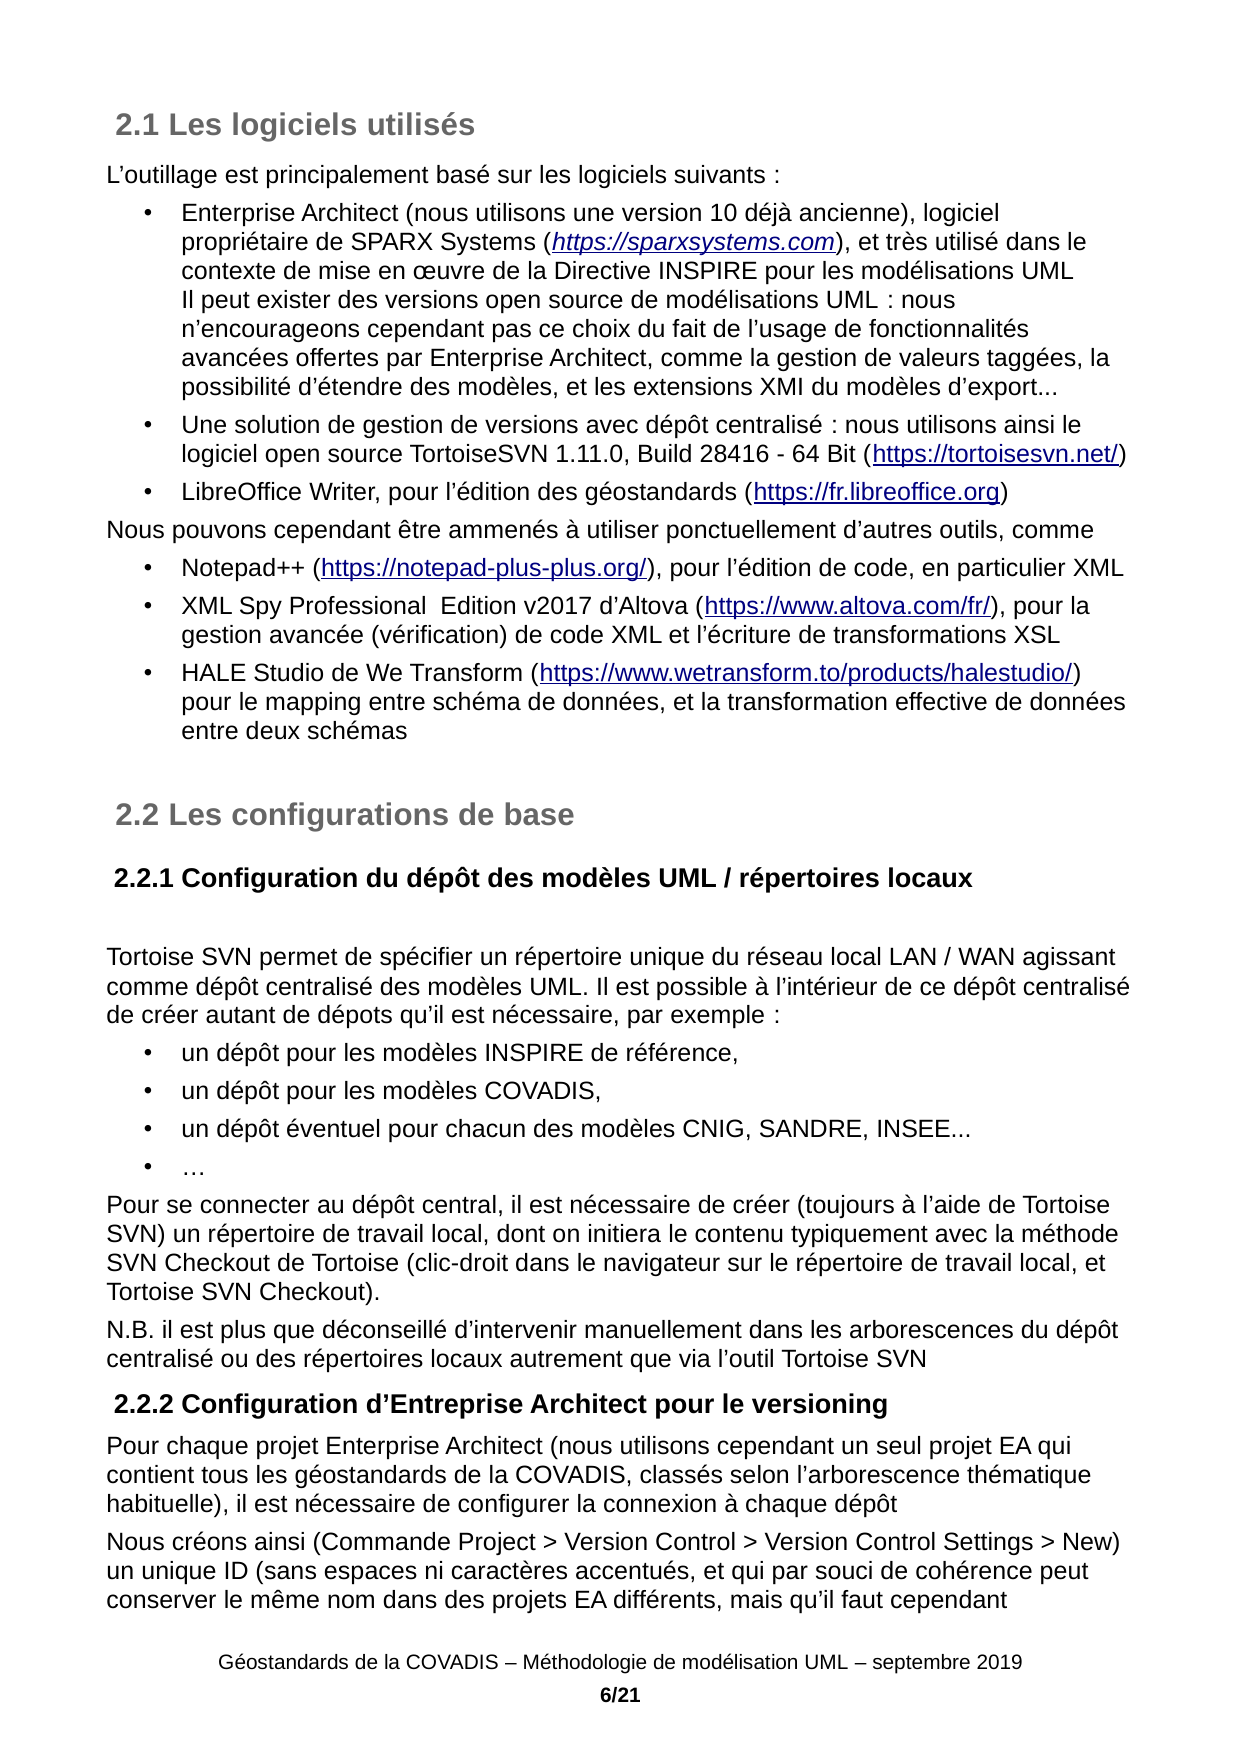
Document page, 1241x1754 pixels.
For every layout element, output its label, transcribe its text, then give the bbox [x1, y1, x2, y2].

text Pour se connecter au dépôt central, il est nécessaire de créer (toujours à l’aide de Tortoise SVN) un répertoire de travail local, dont on initiera le contenu typiquement avec la méthode SVN Checkout de Tortoise (clic-droit dans le navigateur sur le répertoire de travail local, et Tortoise SVN Checkout). [106, 1190, 1134, 1306]
text N.B. il est plus que déconseillé d’intervenir manuellement dans les arborescences du dépôt centralisé ou des répertoires locaux autrement que via l’outil Tortoise SVN [106, 1315, 1134, 1373]
list LibreOffice Writer, pour l’édition des géostandards (https://fr.libreoffice.org) [144, 477, 1134, 506]
list un dépôt pour les modèles INSPIRE de référence, [144, 1038, 1134, 1067]
text Pour chaque projet Enterprise Architect (nous utilisons cependant un seul projet EA qui contient tous les géostandards de la COVADIS, classés selon l’arborescence thématique habituelle), il est nécessaire de configurer la connexion à chaque dépôt [106, 1431, 1134, 1518]
list … [144, 1152, 1134, 1181]
list XML Spy Professional Edition v2017 d’Altova (https://www.altova.com/fr/), pour la gestion avancée (vérification) de code XML et l’écriture de transformations XSL [144, 591, 1134, 649]
text Tortoise SVN permet de spécifier un répertoire unique du réseau local LAN / WAN agissant comme dépôt centralisé des modèles UML. Il est possible à l’intérieur de ce dépôt centralisé de créer autant de dépots qu’il est nécessaire, par exemple : [106, 942, 1134, 1029]
list Notepad++ (https://notepad-plus-plus.org/), pour l’édition de code, en particulier XML [144, 553, 1134, 582]
list un dépôt éventuel pour chacun des modèles CNIG, SANDRE, INSEE... [144, 1114, 1134, 1143]
text L’outillage est principalement basé sur les logiciels suivants : [106, 160, 1134, 189]
text Nous créons ainsi (Commande Project > Version Control > Version Control Settings > New) un unique ID (sans espaces ni caractères accentués, et qui par souci de cohérence peut conserver le même nom dans des projets EA différents, mais qu’il faut cependant [106, 1527, 1134, 1614]
list Enterprise Architect (nous utilisons une version 10 déjà ancienne), logiciel propriétaire de SPARX Systems (https://sparxsystems.com), et très utilisé dans le contexte de mise en œuvre de la Directive INSPIRE pour les modélisations UML Il peut exister des versions open source de modélisations UML : nous n’encourageons cependant pas ce choix du fait de l’usage de fonctionnalités avancées offertes par Enterprise Architect, comme la gestion de valeurs taggées, la possibilité d’étendre des modèles, et les extensions XMI du modèles d’export... [144, 198, 1134, 401]
list HALE Studio de We Transform (https://www.wetransform.to/products/halestudio/) pour le mapping entre schéma de données, et la transformation effective de données entre deux schémas [144, 658, 1134, 745]
subtitle Configuration du dépôt des modèles UML / répertoires locaux [106, 862, 1134, 893]
text Nous pouvons cependant être ammenés à utiliser ponctuellement d’autres outils, comme [106, 515, 1134, 544]
subtitle Les configurations de base [106, 796, 1134, 832]
subtitle Configuration d’Entreprise Architect pour le versioning [106, 1388, 1134, 1419]
list Une solution de gestion de versions avec dépôt centralisé : nous utilisons ainsi le logiciel open source TortoiseSVN 1.11.0, Build 28416 - 64 Bit (https://tortoisesvn.net/) [144, 410, 1134, 468]
list un dépôt pour les modèles COVADIS, [144, 1076, 1134, 1105]
subtitle Les logiciels utilisés [106, 106, 1134, 142]
